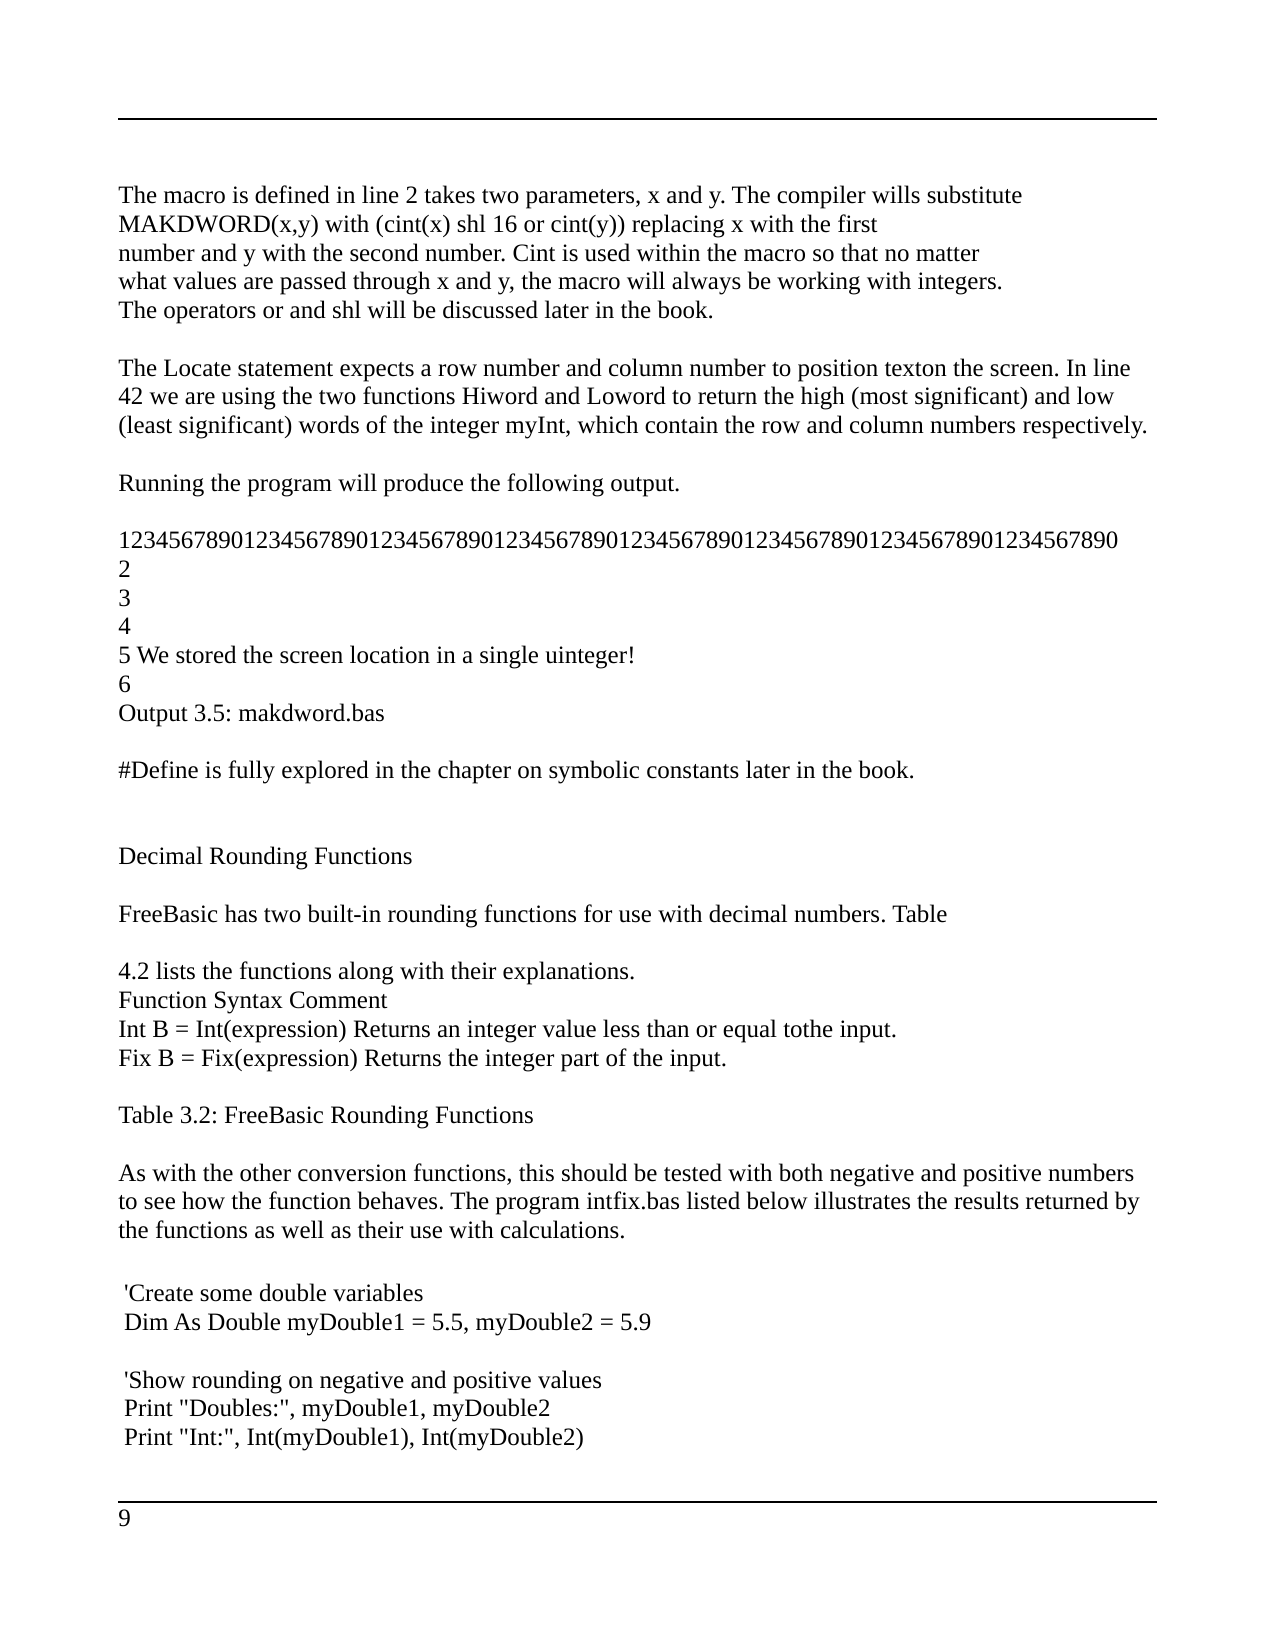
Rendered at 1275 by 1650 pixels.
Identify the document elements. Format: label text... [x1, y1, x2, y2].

text The operators or and shl will be discussed later in the book. [118, 295, 1157, 324]
text 6 [118, 669, 1157, 698]
text 4.2 lists the functions along with their explanations. [118, 956, 1157, 985]
text Int B = Int(expression) Returns an integer value less than or equal tothe input. [118, 1014, 1157, 1043]
text #Define is fully explored in the chapter on symbolic constants later in the book. [118, 755, 1157, 784]
text Function Syntax Comment [118, 985, 1157, 1014]
table_header 'Create some double variables Dim As Double myDouble1 = 5.5, myDouble2 = 5.9 'Show rounding on negative and positive values Print "Doubles:", myDouble1, myDouble2 Print "Int:", Int(myDouble1), Int(myDouble2) [118, 1273, 1157, 1457]
text 3 [118, 583, 1157, 611]
text As with the other conversion functions, this should be tested with both negative and positive numbers to see how the function behaves. The program intfix.bas listed below illustrates the results returned by the functions as well as their use with calculations. [118, 1158, 1157, 1244]
text The Locate statement expects a row number and column number to position texton the screen. In line 42 we are using the two functions Hiword and Loword to return the high (most significant) and low (least significant) words of the integer myInt, which contain the row and column numbers respectively. [118, 353, 1157, 439]
text 2 [118, 554, 1157, 583]
text Decimal Rounding Functions [118, 841, 1157, 870]
text Fix B = Fix(expression) Returns the integer part of the input. [118, 1043, 1157, 1071]
text Output 3.5: makdword.bas [118, 698, 1157, 726]
text Running the program will produce the following output. [118, 468, 1157, 496]
text The macro is defined in line 2 takes two parameters, x and y. The compiler wills substitute MAKDWORD(x,y) with (cint(x) shl 16 or cint(y)) replacing x with the first [118, 180, 1157, 238]
text 4 [118, 611, 1157, 640]
text 5 We stored the screen location in a single uinteger! [118, 640, 1157, 669]
text number and y with the second number. Cint is used within the macro so that no matter [118, 238, 1157, 266]
text 12345678901234567890123456789012345678901234567890123456789012345678901234567890 [118, 525, 1157, 554]
text Table 3.2: FreeBasic Rounding Functions [118, 1100, 1157, 1129]
text FreeBasic has two built-in rounding functions for use with decimal numbers. Table [118, 899, 1157, 928]
text what values are passed through x and y, the macro will always be working with integers. [118, 266, 1157, 295]
